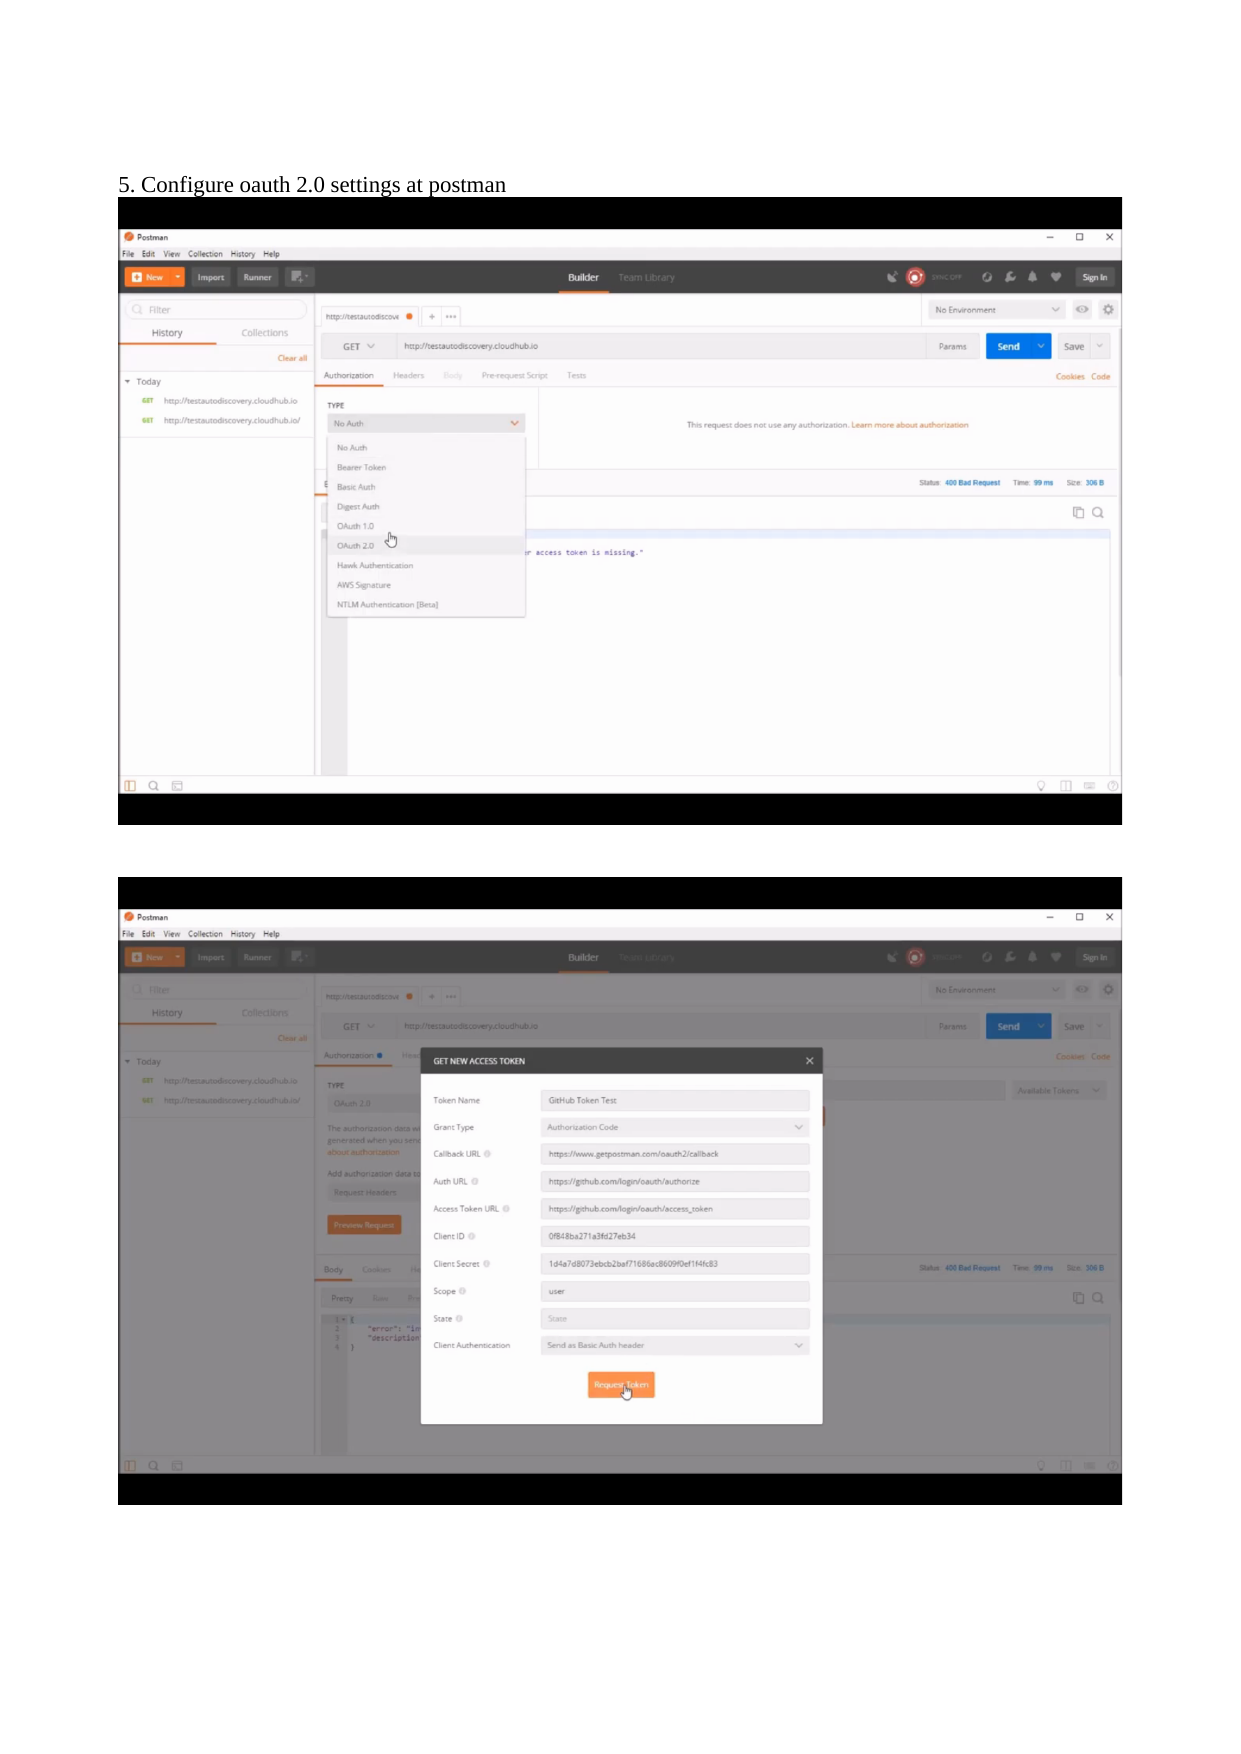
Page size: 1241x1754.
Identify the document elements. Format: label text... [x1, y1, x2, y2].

picture [118, 877, 1123, 1505]
picture [118, 197, 1123, 825]
text 5. Configure oauth 2.0 settings at postman [118, 171, 1122, 197]
